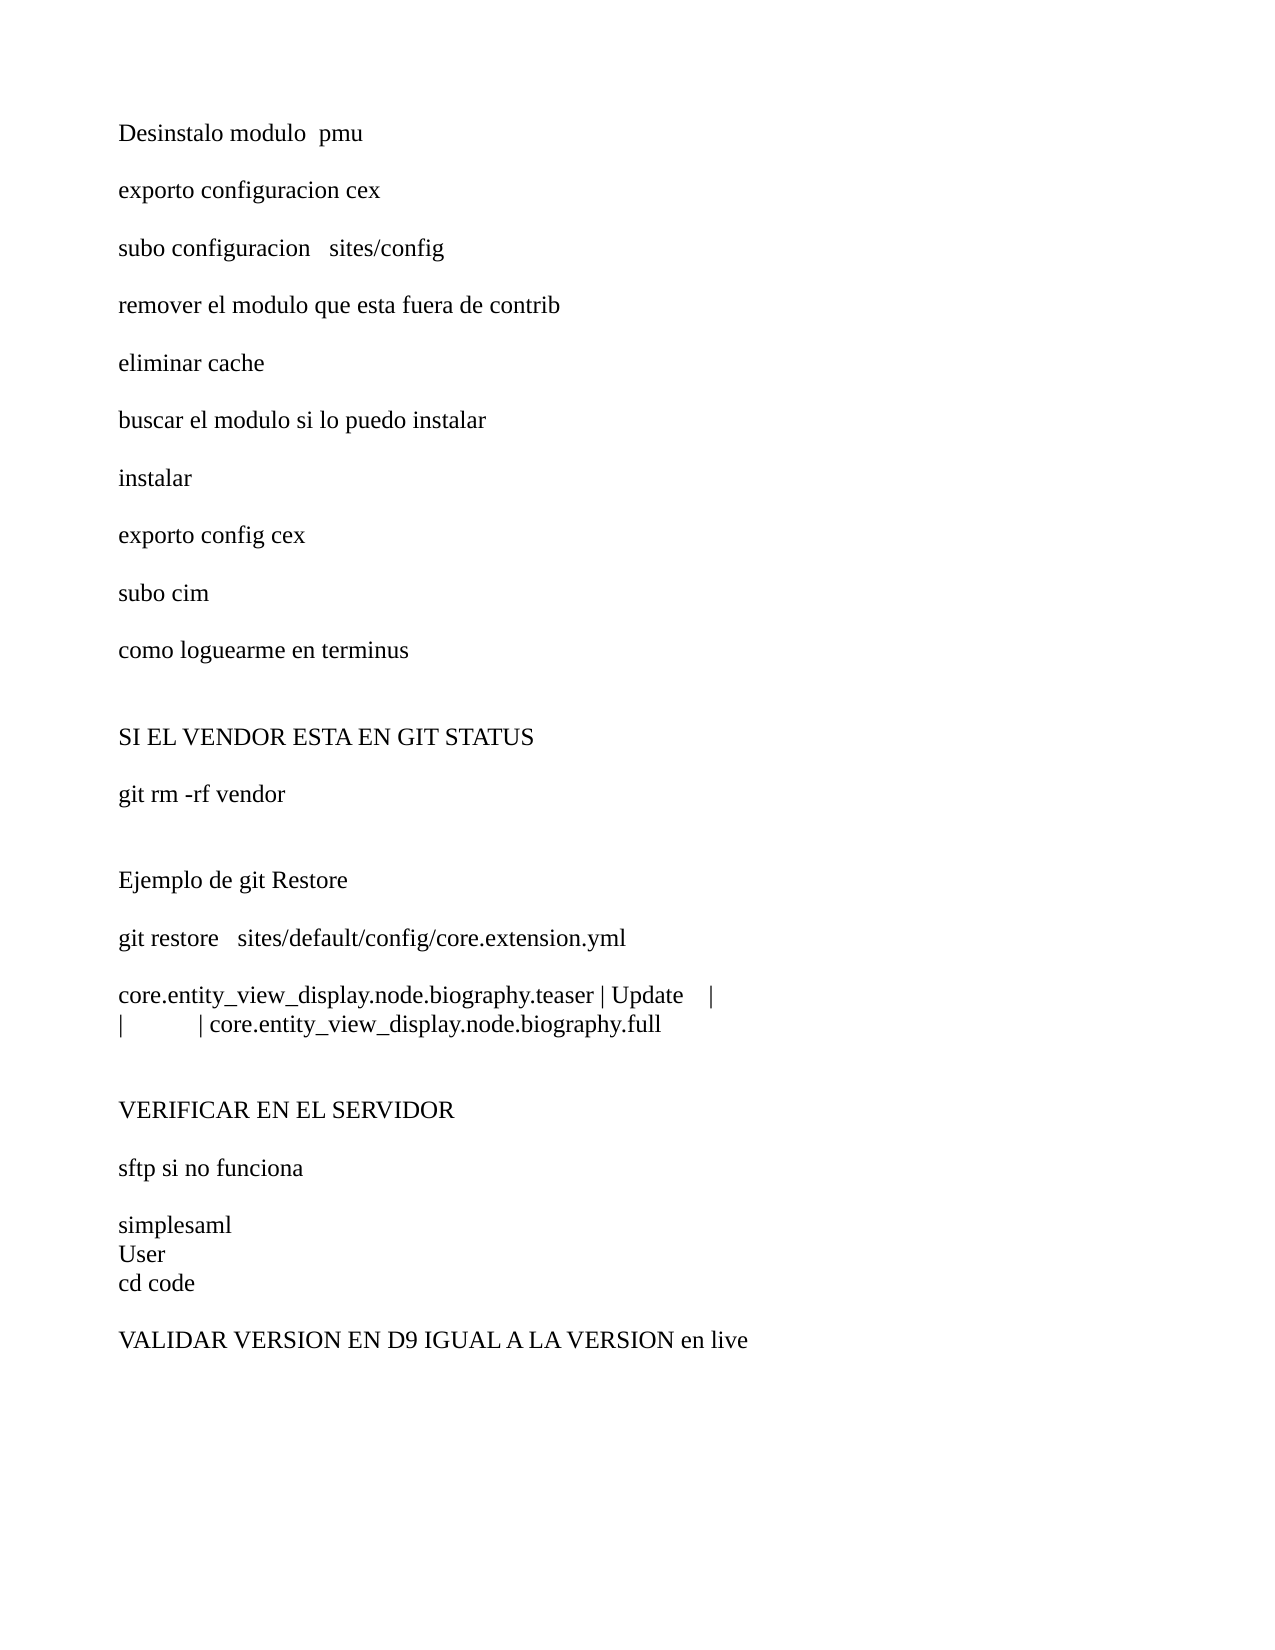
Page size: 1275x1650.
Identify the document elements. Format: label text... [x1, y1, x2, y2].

text SI EL VENDOR ESTA EN GIT STATUS [118, 722, 1157, 751]
text User [118, 1239, 1157, 1268]
text subo cim [118, 578, 1157, 607]
text git rm -rf vendor [118, 779, 1157, 808]
text como loguearme en terminus [118, 636, 1157, 664]
text sftp si no funciona [118, 1153, 1157, 1182]
text | | core.entity_view_display.node.biography.full [118, 1009, 1157, 1038]
text Desinstalo modulo pmu exporto configuracion cex [118, 118, 1157, 204]
text git restore sites/default/config/core.extension.yml [118, 923, 1157, 952]
text eliminar cache [118, 348, 1157, 377]
text core.entity_view_display.node.biography.teaser | Update | [118, 981, 1157, 1009]
text VALIDAR VERSION EN D9 IGUAL A LA VERSION en live [118, 1326, 1157, 1354]
text Ejemplo de git Restore [118, 866, 1157, 894]
text buscar el modulo si lo puedo instalar [118, 406, 1157, 434]
text cd code [118, 1268, 1157, 1297]
text simplesaml [118, 1211, 1157, 1239]
text instalar [118, 463, 1157, 492]
text subo configuracion sites/config [118, 233, 1157, 262]
text VERIFICAR EN EL SERVIDOR [118, 1096, 1157, 1153]
text remover el modulo que esta fuera de contrib [118, 291, 1157, 319]
text exporto config cex [118, 521, 1157, 549]
